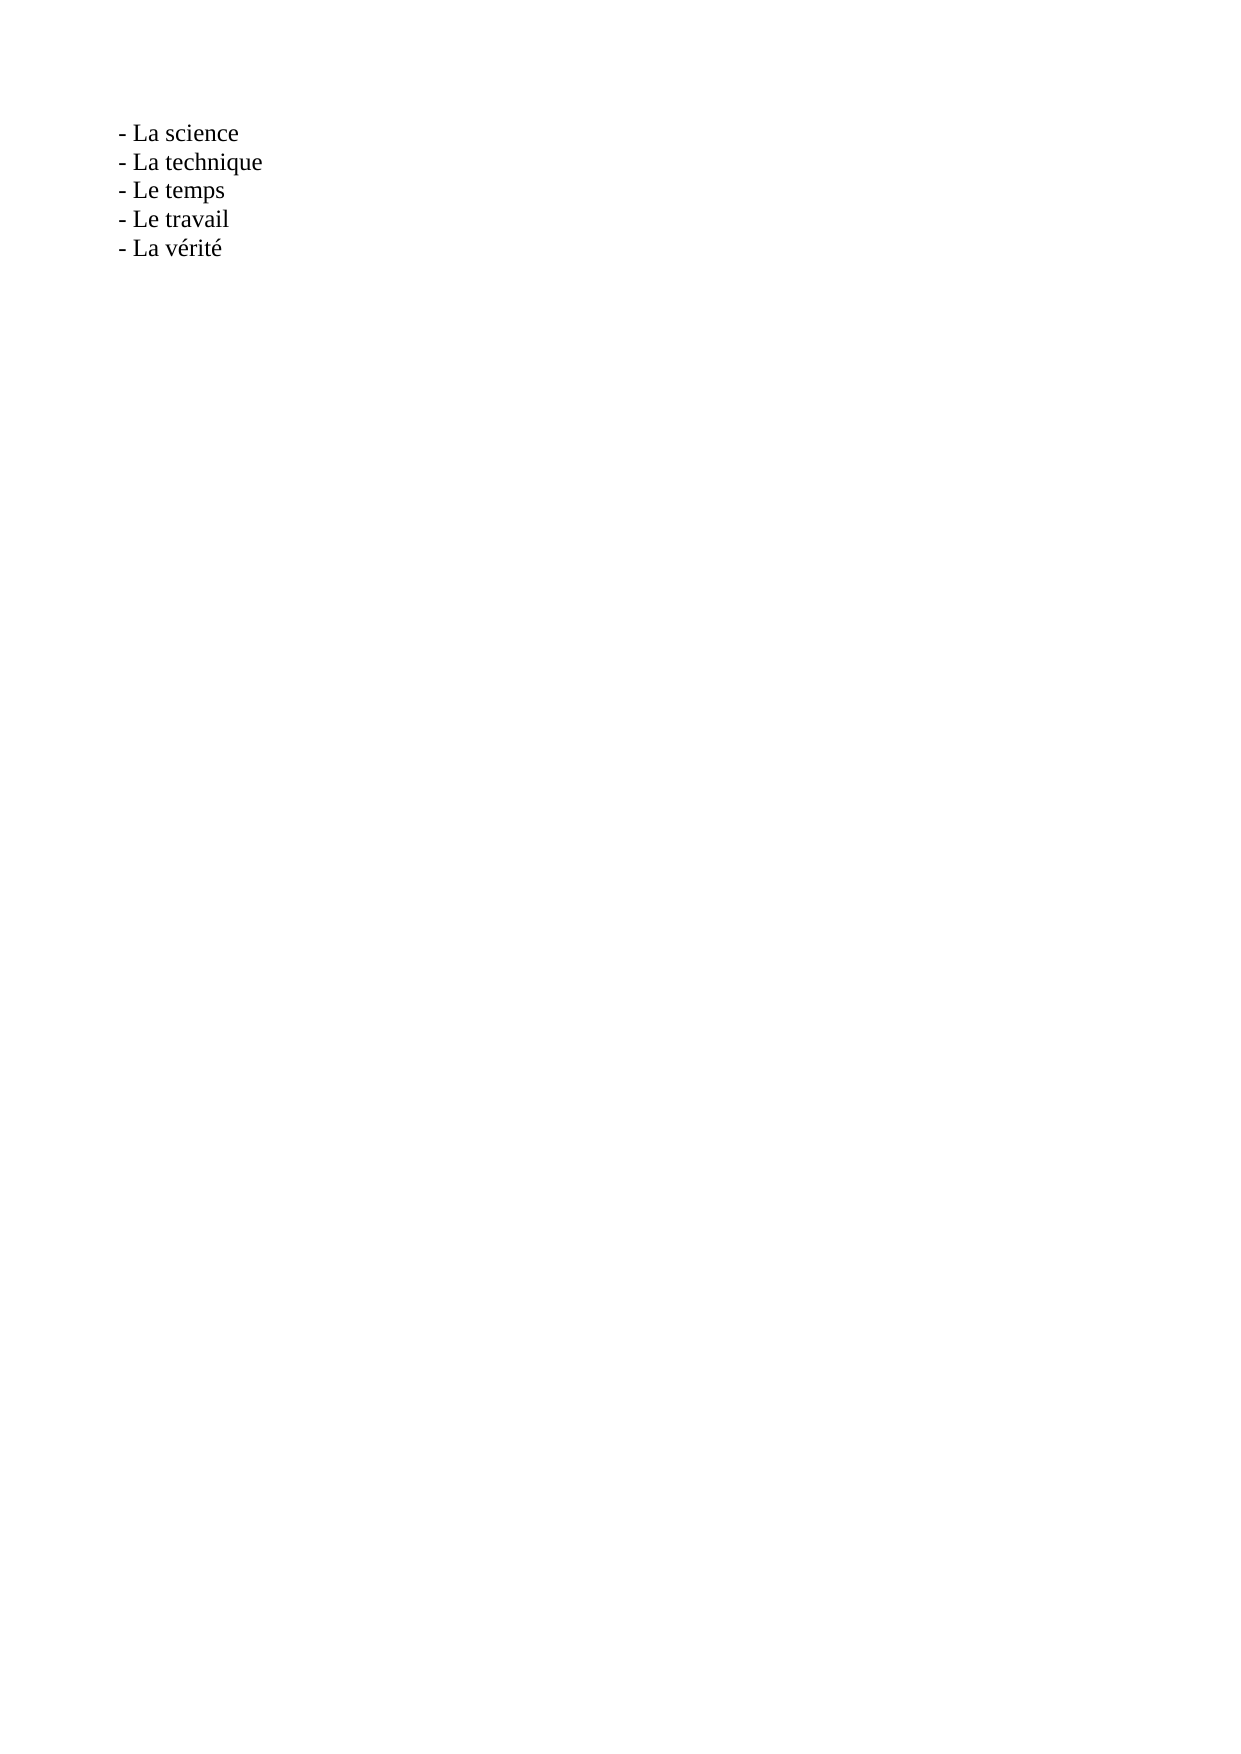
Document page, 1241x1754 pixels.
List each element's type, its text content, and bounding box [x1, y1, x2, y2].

text - Le temps [118, 176, 1122, 204]
text - Le travail [118, 204, 1122, 233]
text - La technique [118, 147, 1122, 176]
text - La vérité [118, 233, 1122, 262]
text - La science [118, 118, 1122, 147]
